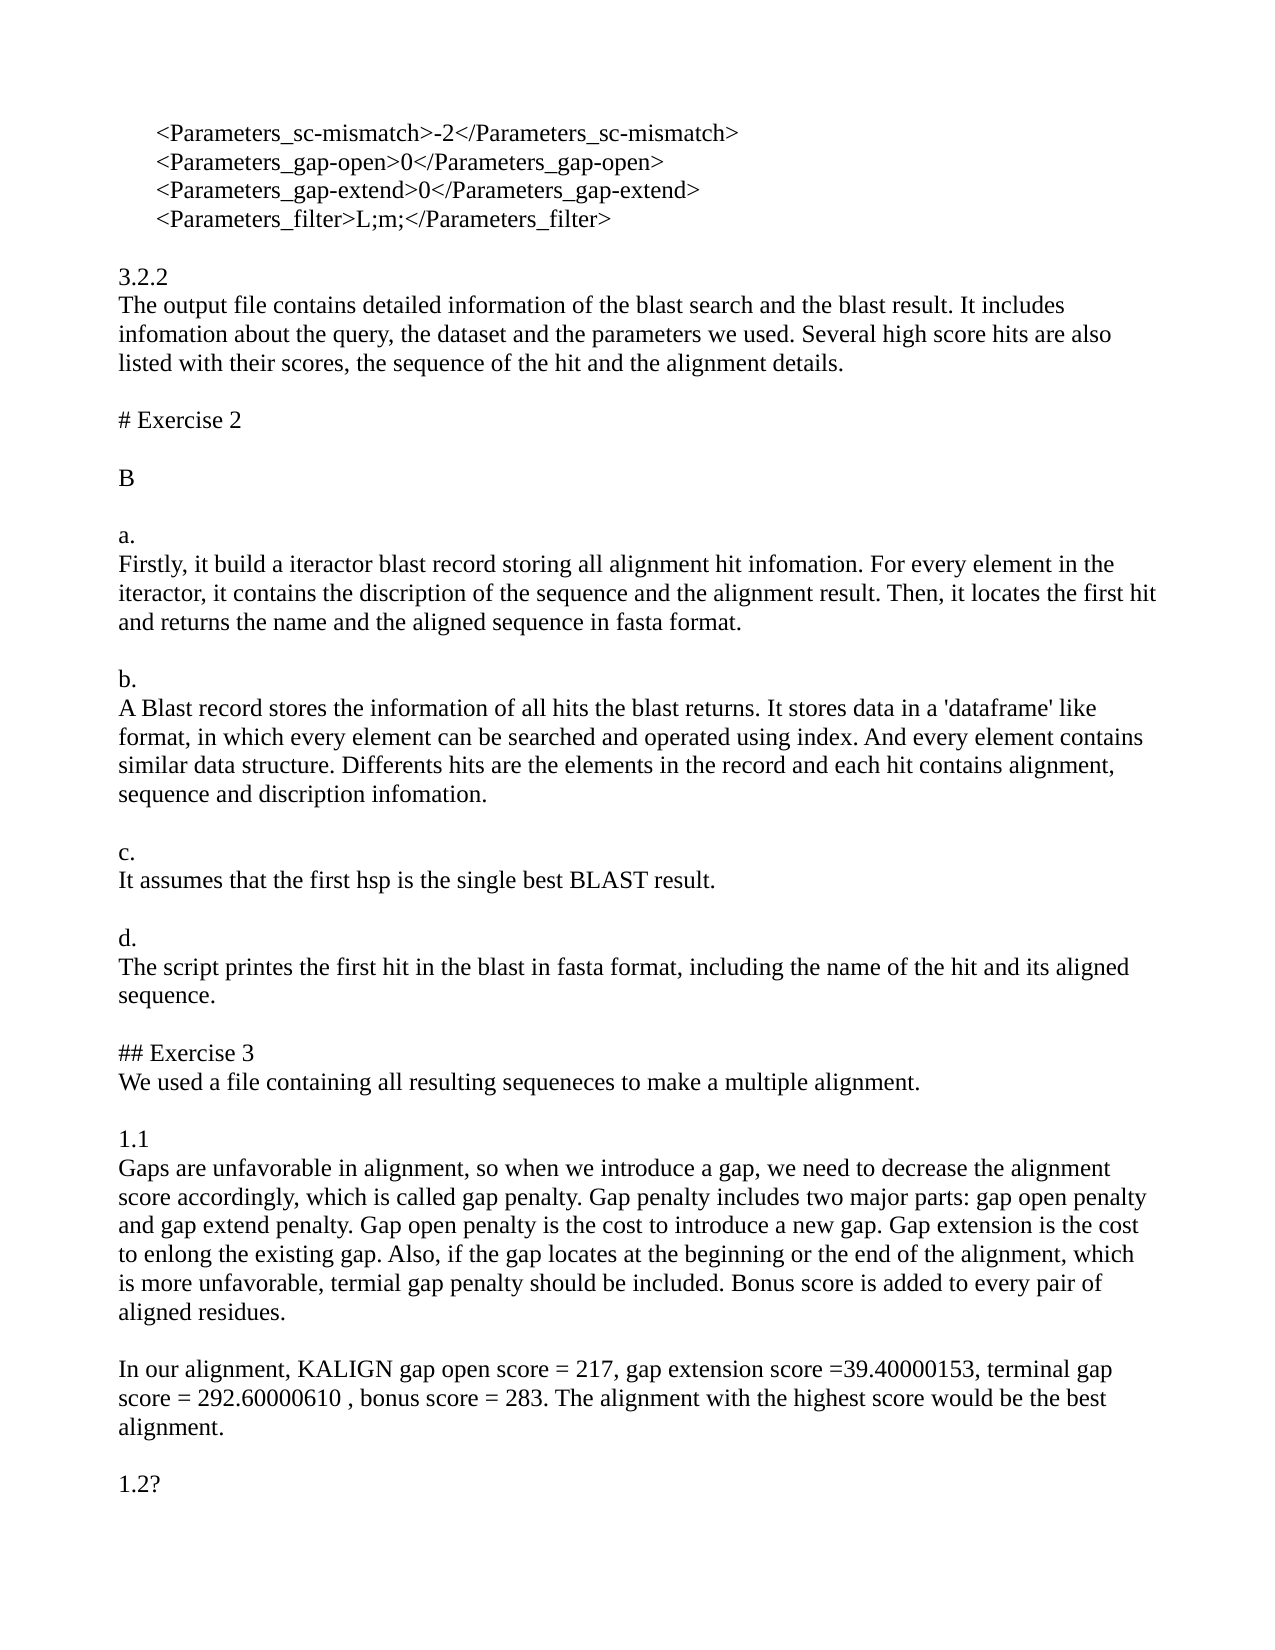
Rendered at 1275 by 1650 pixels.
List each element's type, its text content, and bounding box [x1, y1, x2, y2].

text <Parameters_gap-open>0</Parameters_gap-open> [118, 147, 1157, 176]
text c. [118, 837, 1157, 866]
text The script printes the first hit in the blast in fasta format, including the name of the hit and its aligned sequence. [118, 952, 1157, 1009]
text <Parameters_sc-mismatch>-2</Parameters_sc-mismatch> [118, 118, 1157, 147]
text Gaps are unfavorable in alignment, so when we introduce a gap, we need to decrease the alignment score accordingly, which is called gap penalty. Gap penalty includes two major parts: gap open penalty and gap extend penalty. Gap open penalty is the cost to introduce a new gap. Gap extension is the cost to enlong the existing gap. Also, if the gap locates at the beginning or the end of the alignment, which is more unfavorable, termial gap penalty should be included. Bonus score is added to every pair of aligned residues. [118, 1153, 1157, 1326]
text <Parameters_gap-extend>0</Parameters_gap-extend> [118, 176, 1157, 204]
text A Blast record stores the information of all hits the blast returns. It stores data in a 'dataframe' like format, in which every element can be searched and operated using index. And every element contains similar data structure. Differents hits are the elements in the record and each hit contains alignment, sequence and discription infomation. [118, 693, 1157, 808]
text a. [118, 521, 1157, 549]
text The output file contains detailed information of the blast search and the blast result. It includes infomation about the query, the dataset and the parameters we used. Several high score hits are also listed with their scores, the sequence of the hit and the alignment details. [118, 291, 1157, 377]
text # Exercise 2 [118, 406, 1157, 434]
text <Parameters_filter>L;m;</Parameters_filter> [118, 204, 1157, 233]
text ## Exercise 3 [118, 1038, 1157, 1067]
text 1.1 [118, 1124, 1157, 1153]
text B [118, 463, 1157, 492]
text Firstly, it build a iteractor blast record storing all alignment hit infomation. For every element in the iteractor, it contains the discription of the sequence and the alignment result. Then, it locates the first hit and returns the name and the aligned sequence in fasta format. [118, 549, 1157, 636]
text We used a file containing all resulting sequeneces to make a multiple alignment. [118, 1067, 1157, 1096]
text d. [118, 923, 1157, 952]
text It assumes that the first hsp is the single best BLAST result. [118, 866, 1157, 894]
text b. [118, 664, 1157, 693]
text 3.2.2 [118, 262, 1157, 291]
text 1.2? [118, 1469, 1157, 1498]
text In our alignment, KALIGN gap open score = 217, gap extension score =39.40000153, terminal gap score = 292.60000610 , bonus score = 283. The alignment with the highest score would be the best alignment. [118, 1354, 1157, 1441]
